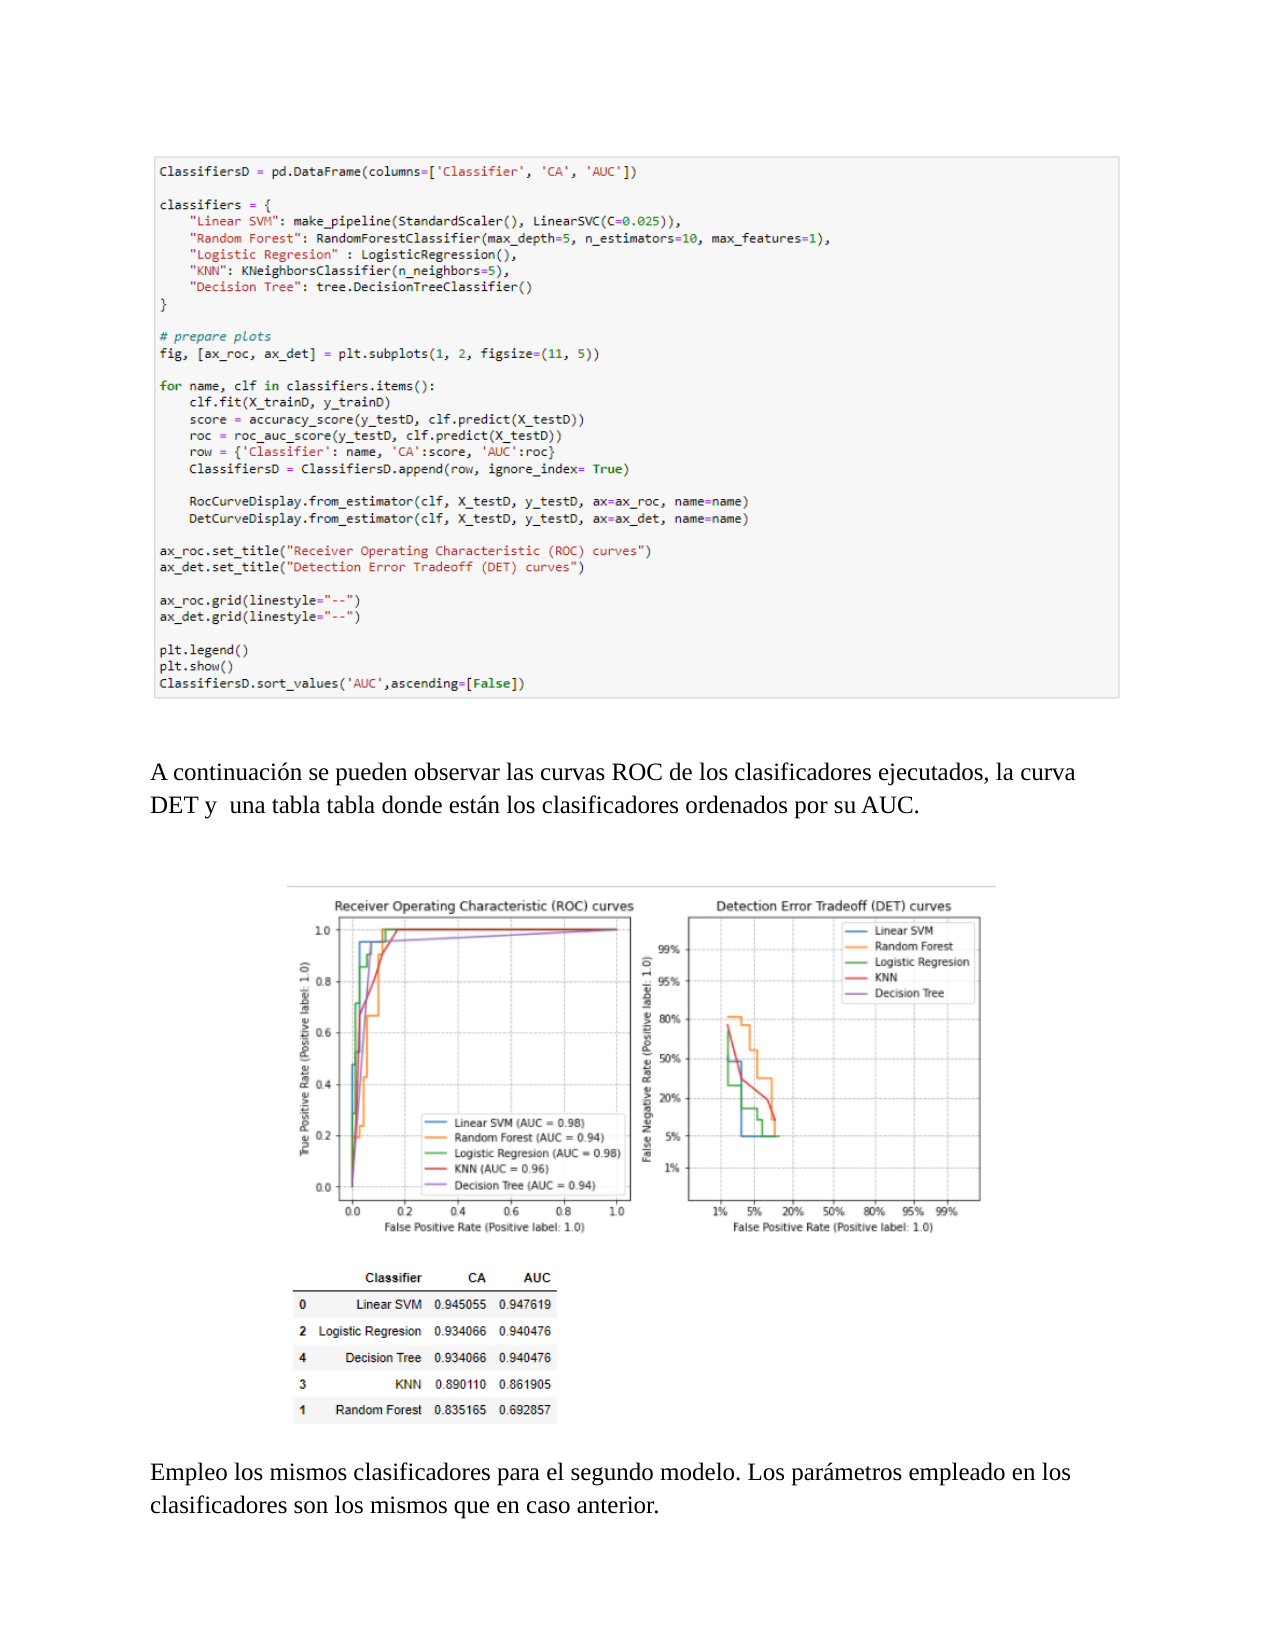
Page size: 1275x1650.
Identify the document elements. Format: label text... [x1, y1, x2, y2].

text A continuación se pueden observar las curvas ROC de los clasificadores ejecutados, la curva DET y una tabla tabla donde están los clasificadores ordenados por su AUC. [150, 757, 1125, 819]
picture [150, 150, 1125, 706]
picture [279, 885, 996, 1441]
text Empleo los mismos clasificadores para el segundo modelo. Los parámetros empleado en los clasificadores son los mismos que en caso anterior. [150, 1457, 1125, 1518]
